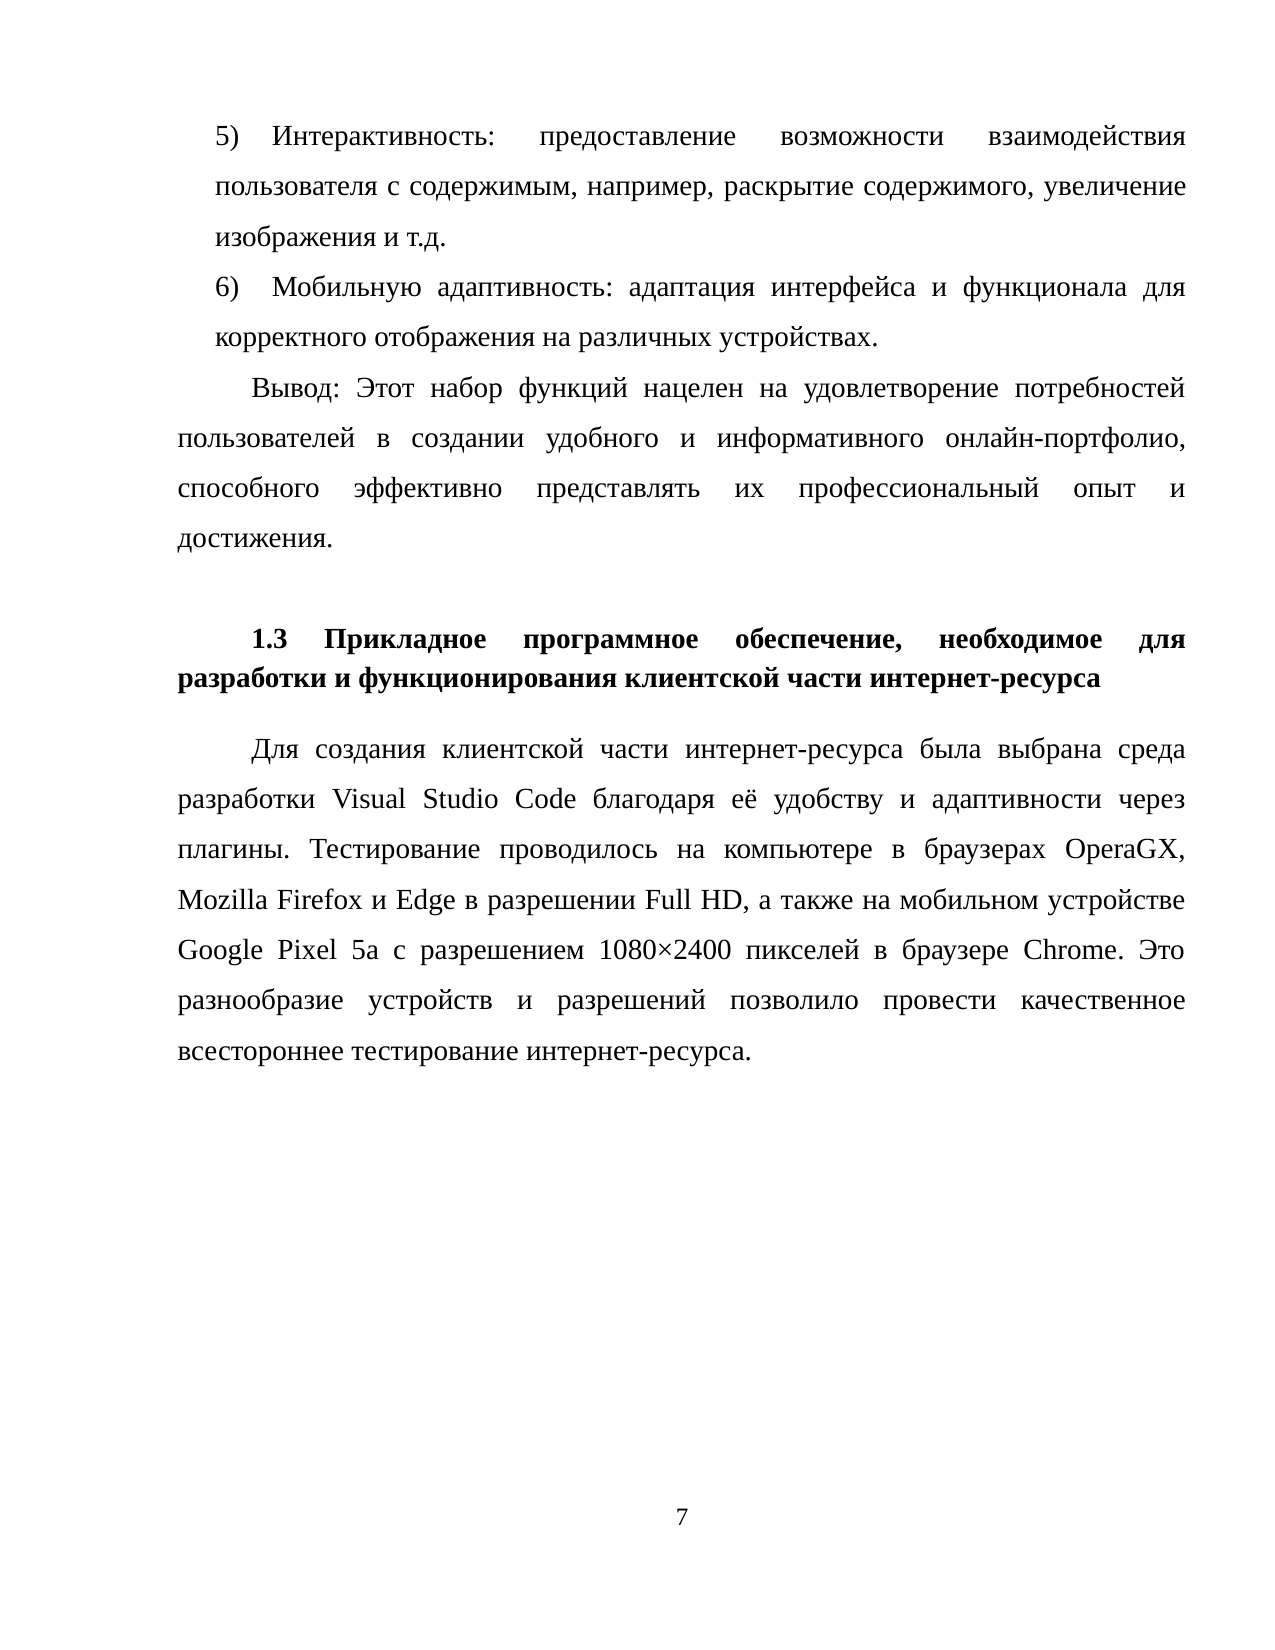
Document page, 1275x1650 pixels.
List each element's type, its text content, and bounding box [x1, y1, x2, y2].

list Интерактивность: предоставление возможности взаимодействия пользователя с содержимым, например, раскрытие содержимого, увеличение изображения и т.д. [215, 118, 1186, 252]
text Для создания клиентской части интернет-ресурса была выбрана среда разработки Visual Studio Code благодаря её удобству и адаптивности через плагины. Тестирование проводилось на компьютере в браузерах OperaGX, Mozilla Firefox и Edge в разрешении Full HD, а также на мобильном устройстве Google Pixel 5a с разрешением 1080×2400 пикселей в браузере Chrome. Это разнообразие устройств и разрешений позволило провести качественное всестороннее тестирование интернет-ресурса. [177, 731, 1186, 1066]
title 1.3 Прикладное программное обеспечение, необходимое для разработки и функционирования клиентской части интернет-ресурса [177, 621, 1186, 693]
text Вывод: Этот набор функций нацелен на удовлетворение потребностей пользователей в создании удобного и информативного онлайн-портфолио, способного эффективно представлять их профессиональный опыт и достижения. [177, 370, 1186, 554]
list Мобильную адаптивность: адаптация интерфейса и функционала для корректного отображения на различных устройствах. [215, 269, 1186, 353]
